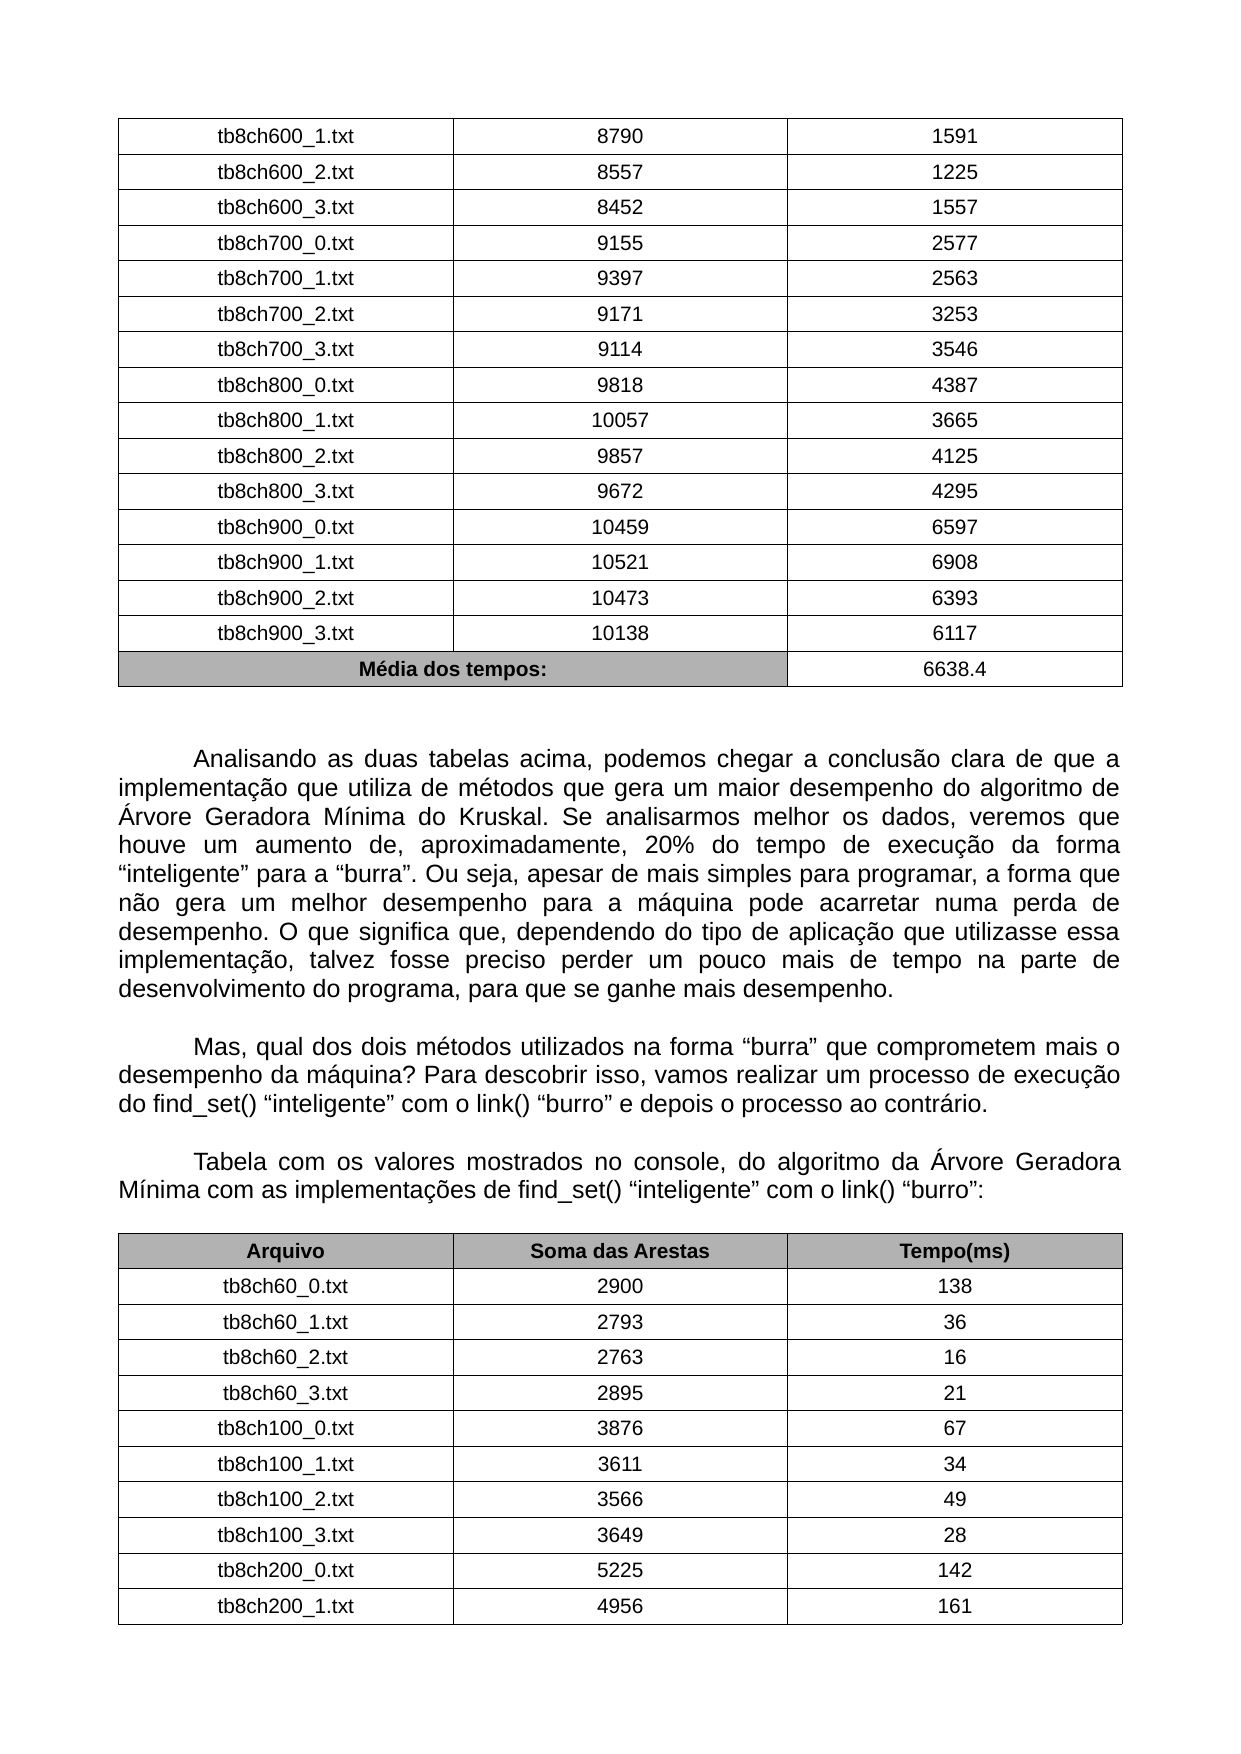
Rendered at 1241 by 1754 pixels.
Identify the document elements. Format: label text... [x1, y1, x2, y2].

table_cell 1557 [788, 190, 1122, 225]
table_cell 6908 [788, 545, 1122, 580]
table_cell 9171 [454, 297, 787, 331]
table_cell tb8ch200_1.txt [119, 1589, 453, 1623]
table_cell tb8ch600_3.txt [119, 190, 453, 225]
table_cell 21 [788, 1376, 1122, 1410]
table_cell tb8ch700_1.txt [119, 261, 453, 296]
table_cell 138 [788, 1269, 1122, 1304]
table_cell tb8ch100_0.txt [119, 1411, 453, 1446]
table_cell tb8ch900_2.txt [119, 581, 453, 615]
table_cell tb8ch900_0.txt [119, 510, 453, 544]
table_cell 2763 [454, 1340, 787, 1375]
table_cell 9155 [454, 226, 787, 260]
table_cell 2895 [454, 1376, 787, 1410]
table_cell tb8ch600_1.txt [119, 119, 453, 154]
table_header Tempo(ms) [788, 1234, 1122, 1268]
text Mas, qual dos dois métodos utilizados na forma “burra” que comprometem mais o desempenho da máquina? Para descobrir isso, vamos realizar um processo de execução do find_set() “inteligente” com o link() “burro” e depois o processo ao contrário. [118, 1032, 1122, 1118]
table_cell 9818 [454, 368, 787, 402]
table_cell 3546 [788, 332, 1122, 367]
table_cell 161 [788, 1589, 1122, 1623]
table_cell tb8ch800_1.txt [119, 403, 453, 438]
table_cell 3611 [454, 1447, 787, 1481]
table_cell tb8ch100_2.txt [119, 1482, 453, 1517]
table_cell 16 [788, 1340, 1122, 1375]
table_cell tb8ch60_0.txt [119, 1269, 453, 1304]
text Tabela com os valores mostrados no console, do algoritmo da Árvore Geradora Mínima com as implementações de find_set() “inteligente” com o link() “burro”: [118, 1147, 1122, 1204]
table_cell 9857 [454, 439, 787, 473]
table_cell tb8ch800_2.txt [119, 439, 453, 473]
table_cell 10459 [454, 510, 787, 544]
table_cell 8452 [454, 190, 787, 225]
table_cell 8790 [454, 119, 787, 154]
table_cell 1591 [788, 119, 1122, 154]
table_cell 4295 [788, 474, 1122, 509]
table_cell 142 [788, 1554, 1122, 1588]
table_cell 6393 [788, 581, 1122, 615]
table_cell 6117 [788, 616, 1122, 651]
table_cell 3566 [454, 1482, 787, 1517]
table_cell 2577 [788, 226, 1122, 260]
text Analisando as duas tabelas acima, podemos chegar a conclusão clara de que a implementação que utiliza de métodos que gera um maior desempenho do algoritmo de Árvore Geradora Mínima do Kruskal. Se analisarmos melhor os dados, veremos que houve um aumento de, aproximadamente, 20% do tempo de execução da forma “inteligente” para a “burra”. Ou seja, apesar de mais simples para programar, a forma que não gera um melhor desempenho para a máquina pode acarretar numa perda de desempenho. O que significa que, dependendo do tipo de aplicação que utilizasse essa implementação, talvez fosse preciso perder um pouco mais de tempo na parte de desenvolvimento do programa, para que se ganhe mais desempenho. [118, 744, 1122, 1003]
table_cell tb8ch700_3.txt [119, 332, 453, 367]
table_cell 49 [788, 1482, 1122, 1517]
table_header Soma das Arestas [454, 1234, 787, 1268]
table_cell 3253 [788, 297, 1122, 331]
table_cell 36 [788, 1305, 1122, 1339]
table_cell 3876 [454, 1411, 787, 1446]
table_cell 10138 [454, 616, 787, 651]
table_cell tb8ch800_0.txt [119, 368, 453, 402]
table_cell 2563 [788, 261, 1122, 296]
table_cell tb8ch60_1.txt [119, 1305, 453, 1339]
table_cell Média dos tempos: [119, 652, 787, 686]
table_cell 28 [788, 1518, 1122, 1552]
table_cell 2900 [454, 1269, 787, 1304]
table_cell 8557 [454, 155, 787, 189]
table_cell 10521 [454, 545, 787, 580]
table_cell tb8ch900_3.txt [119, 616, 453, 651]
table_cell tb8ch60_3.txt [119, 1376, 453, 1410]
table_cell 67 [788, 1411, 1122, 1446]
table_cell 9672 [454, 474, 787, 509]
table_cell 9114 [454, 332, 787, 367]
table_cell tb8ch700_0.txt [119, 226, 453, 260]
table_cell 4956 [454, 1589, 787, 1623]
table_cell tb8ch100_3.txt [119, 1518, 453, 1552]
table_cell tb8ch800_3.txt [119, 474, 453, 509]
table_cell tb8ch60_2.txt [119, 1340, 453, 1375]
table_cell 34 [788, 1447, 1122, 1481]
table_cell 2793 [454, 1305, 787, 1339]
table_cell 6638,4 [788, 652, 1122, 686]
table_cell 1225 [788, 155, 1122, 189]
table_cell tb8ch900_1.txt [119, 545, 453, 580]
table_cell 6597 [788, 510, 1122, 544]
table_cell 3665 [788, 403, 1122, 438]
table_cell tb8ch200_0.txt [119, 1554, 453, 1588]
table_cell tb8ch100_1.txt [119, 1447, 453, 1481]
table_cell 4125 [788, 439, 1122, 473]
table_cell 4387 [788, 368, 1122, 402]
table_header Arquivo [119, 1234, 453, 1268]
table_cell 10473 [454, 581, 787, 615]
table_cell tb8ch700_2.txt [119, 297, 453, 331]
table_cell 5225 [454, 1554, 787, 1588]
table_cell 10057 [454, 403, 787, 438]
table_cell tb8ch600_2.txt [119, 155, 453, 189]
table_cell 9397 [454, 261, 787, 296]
table_cell 3649 [454, 1518, 787, 1552]
